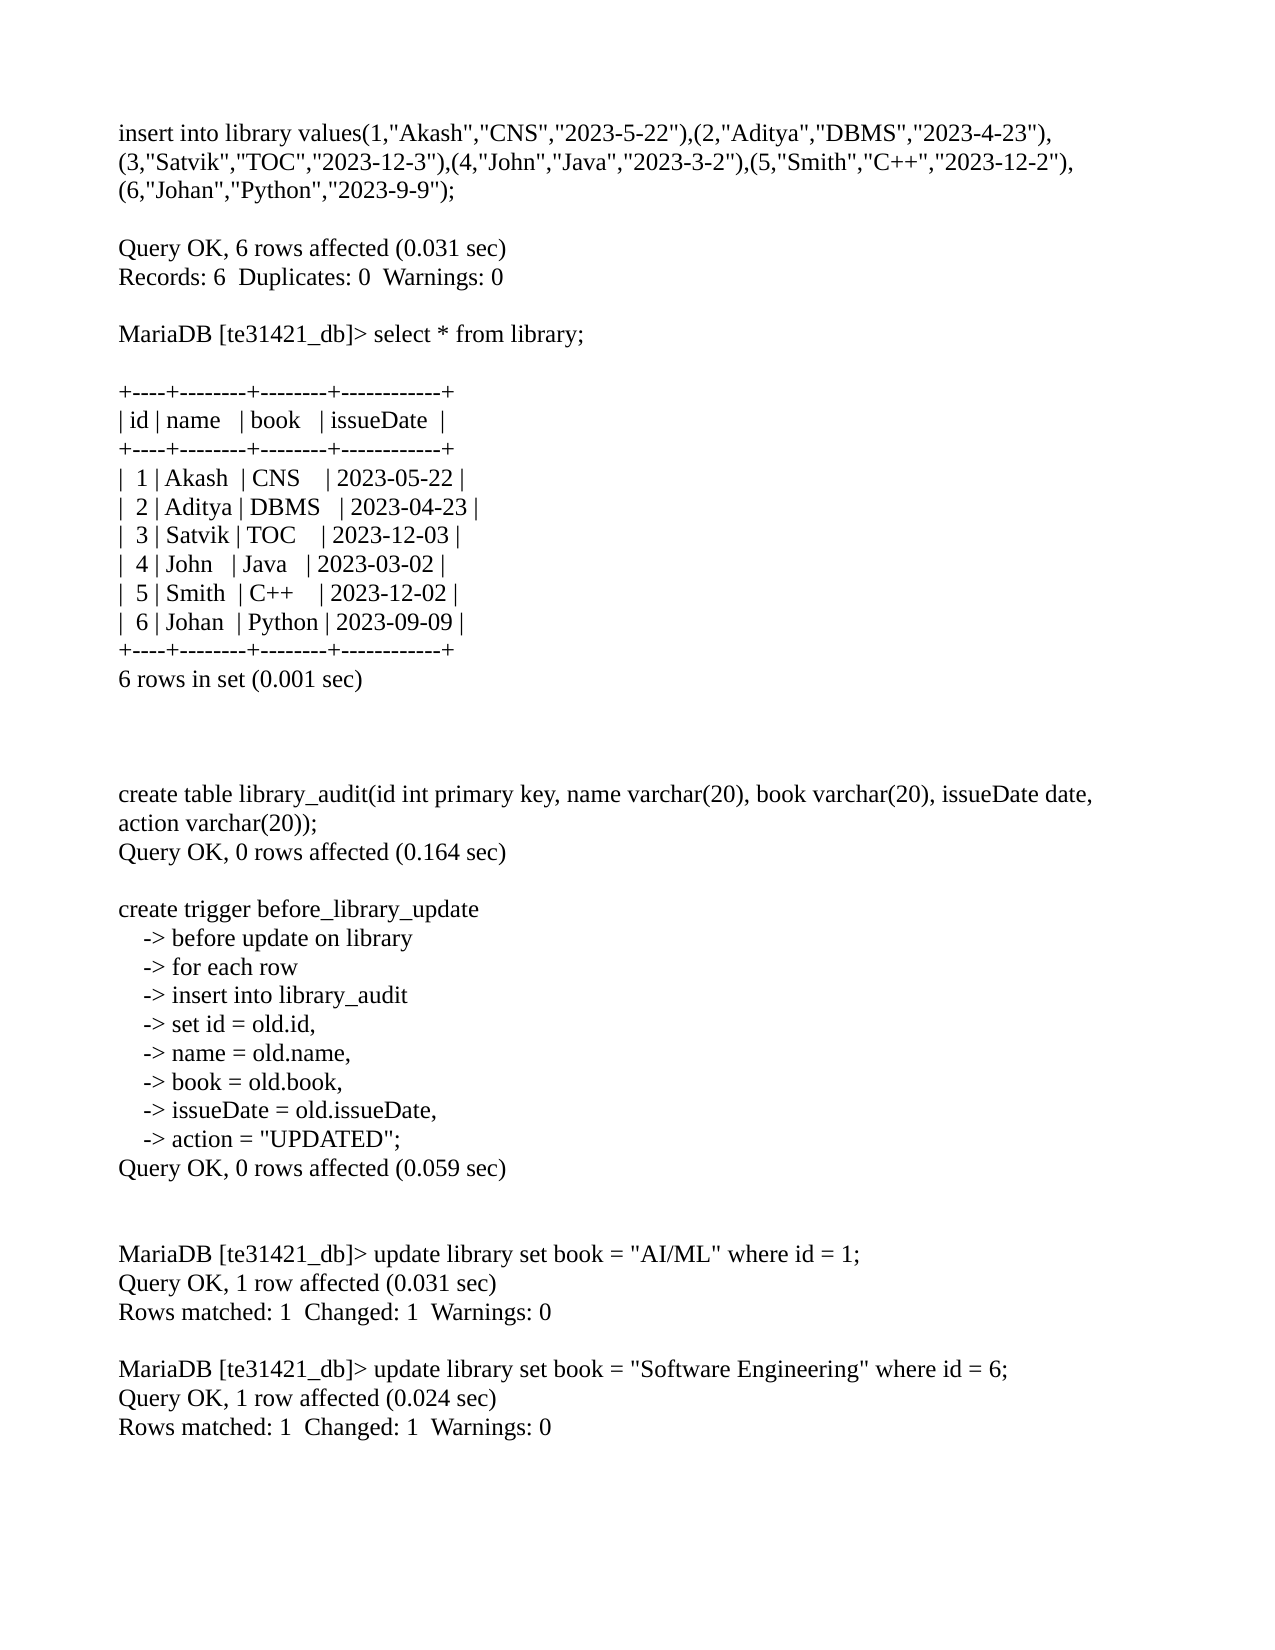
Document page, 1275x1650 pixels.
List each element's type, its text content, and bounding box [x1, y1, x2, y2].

text -> book = old.book, [118, 1067, 1157, 1096]
text Rows matched: 1 Changed: 1 Warnings: 0 [118, 1412, 1157, 1441]
text | 6 | Johan | Python | 2023-09-09 | [118, 607, 1157, 636]
text insert into library values(1,"Akash","CNS","2023-5-22"),(2,"Aditya","DBMS","2023-4-23"), (3,"Satvik","TOC","2023-12-3"),(4,"John","Java","2023-3-2"),(5,"Smith","C++","2023-12-2"),(6,"Johan","Python","2023-9-9"); [118, 118, 1157, 204]
text 6 rows in set (0.001 sec) [118, 664, 1157, 693]
text Query OK, 1 row affected (0.024 sec) [118, 1383, 1157, 1412]
text Query OK, 1 row affected (0.031 sec) [118, 1268, 1157, 1297]
text | 4 | John | Java | 2023-03-02 | [118, 549, 1157, 578]
text | id | name | book | issueDate | [118, 406, 1157, 434]
text +----+--------+--------+------------+ [118, 636, 1157, 664]
text -> before update on library [118, 923, 1157, 952]
text -> issueDate = old.issueDate, [118, 1096, 1157, 1124]
text create trigger before_library_update [118, 894, 1157, 923]
text | 2 | Aditya | DBMS | 2023-04-23 | [118, 492, 1157, 521]
text Rows matched: 1 Changed: 1 Warnings: 0 [118, 1297, 1157, 1326]
text | 1 | Akash | CNS | 2023-05-22 | [118, 463, 1157, 492]
text create table library_audit(id int primary key, name varchar(20), book varchar(20), issueDate date, action varchar(20)); [118, 779, 1157, 837]
text Query OK, 6 rows affected (0.031 sec) [118, 233, 1157, 262]
text -> for each row [118, 952, 1157, 981]
text -> set id = old.id, [118, 1009, 1157, 1038]
text Records: 6 Duplicates: 0 Warnings: 0 [118, 262, 1157, 291]
text Query OK, 0 rows affected (0.059 sec) [118, 1153, 1157, 1182]
text Query OK, 0 rows affected (0.164 sec) [118, 837, 1157, 866]
text MariaDB [te31421_db]> update library set book = "AI/ML" where id = 1; [118, 1239, 1157, 1268]
text | 5 | Smith | C++ | 2023-12-02 | [118, 578, 1157, 607]
text MariaDB [te31421_db]> select * from library; [118, 319, 1157, 348]
text MariaDB [te31421_db]> update library set book = "Software Engineering" where id = 6; [118, 1354, 1157, 1383]
text | 3 | Satvik | TOC | 2023-12-03 | [118, 521, 1157, 549]
text +----+--------+--------+------------+ [118, 434, 1157, 463]
text -> name = old.name, [118, 1038, 1157, 1067]
text +----+--------+--------+------------+ [118, 377, 1157, 406]
text -> action = "UPDATED"; [118, 1124, 1157, 1153]
text -> insert into library_audit [118, 981, 1157, 1009]
